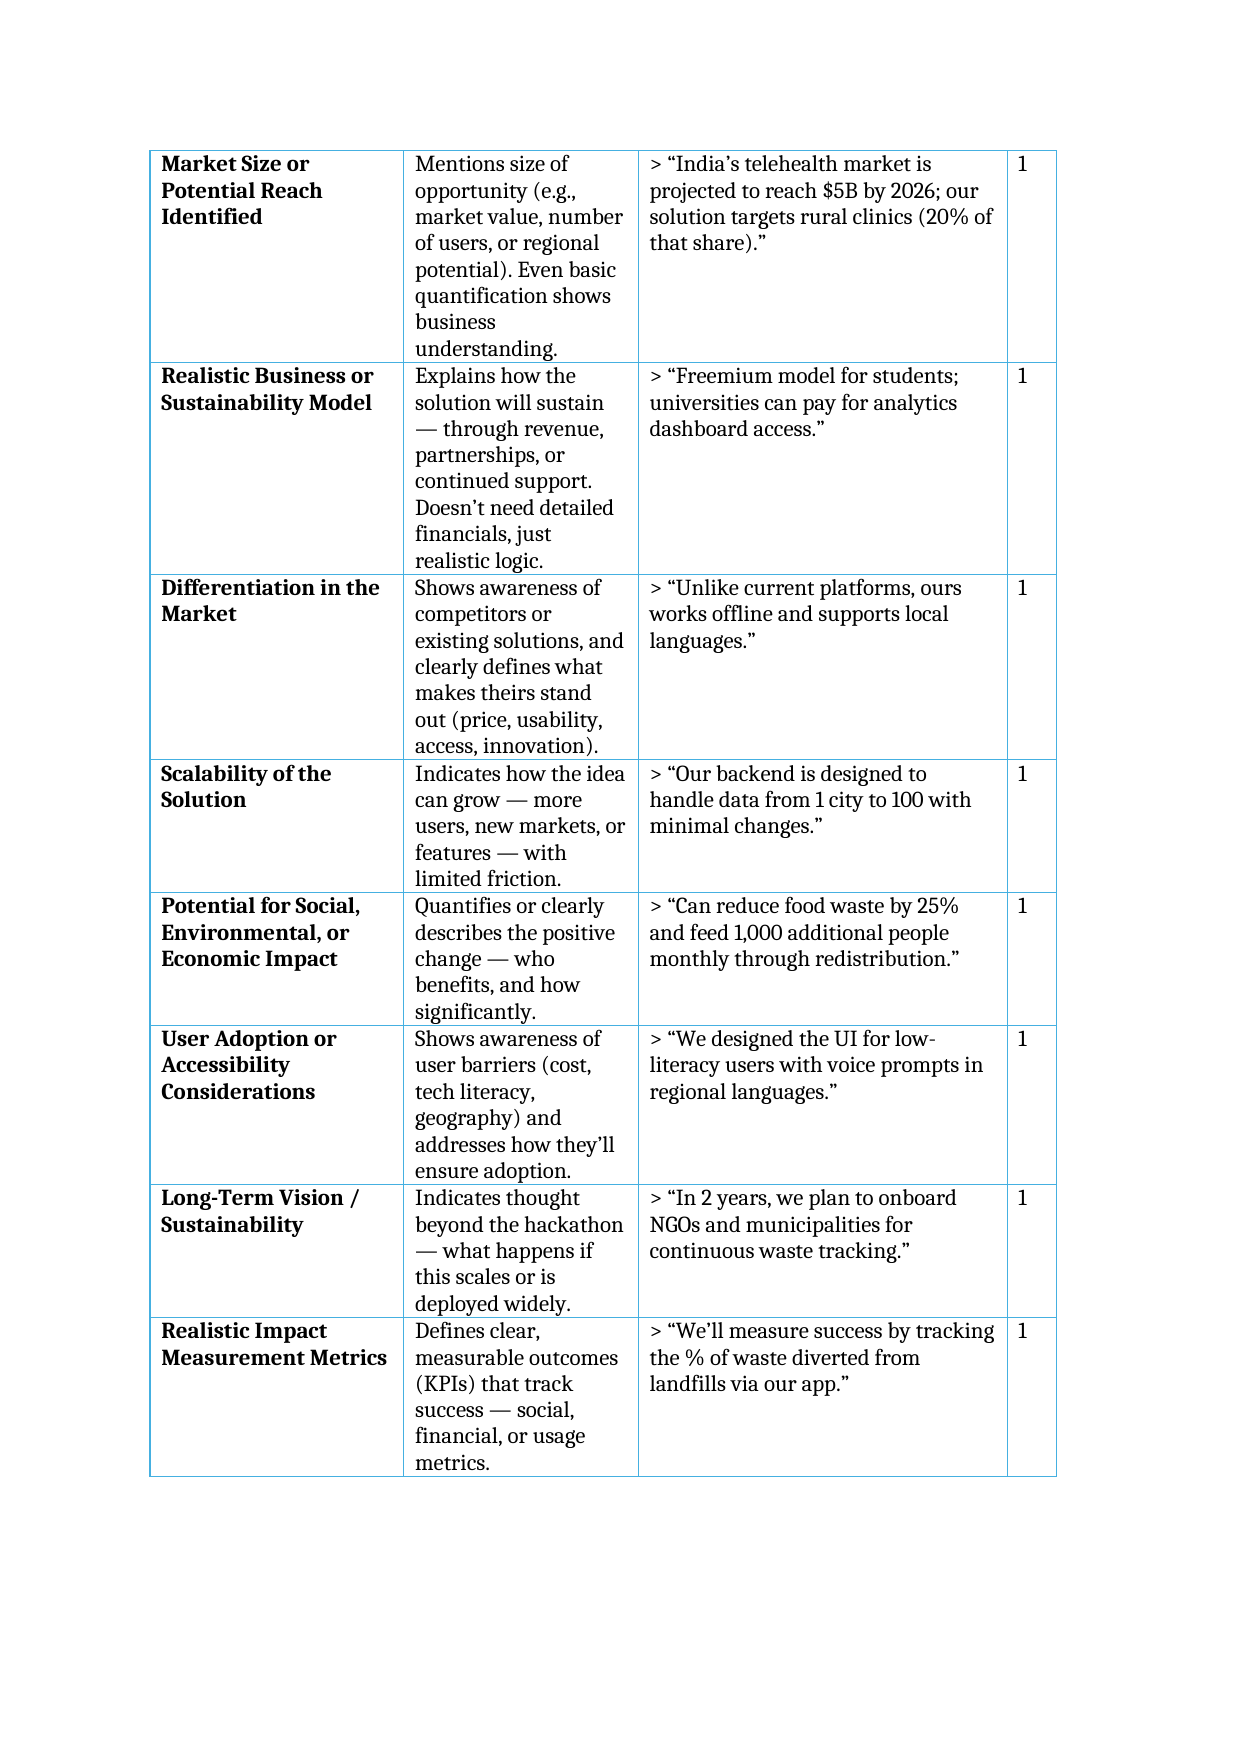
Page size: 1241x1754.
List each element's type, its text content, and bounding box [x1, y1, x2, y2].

table_cell 1 [1008, 151, 1056, 362]
table_cell Differentiation in the Market [151, 575, 403, 759]
table_cell Quantifies or clearly describes the positive change — who benefits, and how significantly. [404, 893, 638, 1025]
table_cell > “We’ll measure success by tracking the % of waste diverted from landfills via our app.” [639, 1318, 1007, 1476]
table_cell 1 [1008, 893, 1056, 1025]
table_cell > “We designed the UI for low-literacy users with voice prompts in regional languages.” [639, 1026, 1007, 1184]
table_cell Realistic Impact Measurement Metrics [151, 1318, 403, 1476]
table_cell > “Our backend is designed to handle data from 1 city to 100 with minimal changes.” [639, 760, 1007, 892]
table_cell Shows awareness of competitors or existing solutions, and clearly defines what makes theirs stand out (price, usability, access, innovation). [404, 575, 638, 759]
table_cell Indicates thought beyond the hackathon — what happens if this scales or is deployed widely. [404, 1185, 638, 1317]
table_cell > “Unlike current platforms, ours works offline and supports local languages.” [639, 575, 1007, 759]
table_cell Market Size or Potential Reach Identified [151, 151, 403, 362]
table_cell 1 [1008, 1318, 1056, 1476]
table_cell Potential for Social, Environmental, or Economic Impact [151, 893, 403, 1025]
table_cell 1 [1008, 575, 1056, 759]
table_cell Shows awareness of user barriers (cost, tech literacy, geography) and addresses how they’ll ensure adoption. [404, 1026, 638, 1184]
table_cell > “India’s telehealth market is projected to reach $5B by 2026; our solution targets rural clinics (20% of that share).” [639, 151, 1007, 362]
table_cell Indicates how the idea can grow — more users, new markets, or features — with limited friction. [404, 760, 638, 892]
table_cell Scalability of the Solution [151, 760, 403, 892]
table_cell 1 [1008, 1185, 1056, 1317]
table_cell Long-Term Vision / Sustainability [151, 1185, 403, 1317]
table_cell User Adoption or Accessibility Considerations [151, 1026, 403, 1184]
table_cell Explains how the solution will sustain — through revenue, partnerships, or continued support. Doesn’t need detailed financials, just realistic logic. [404, 363, 638, 574]
table_cell > “Can reduce food waste by 25% and feed 1,000 additional people monthly through redistribution.” [639, 893, 1007, 1025]
table_cell 1 [1008, 1026, 1056, 1184]
table_cell Mentions size of opportunity (e.g., market value, number of users, or regional potential). Even basic quantification shows business understanding. [404, 151, 638, 362]
table_cell 1 [1008, 363, 1056, 574]
table_cell Defines clear, measurable outcomes (KPIs) that track success — social, financial, or usage metrics. [404, 1318, 638, 1476]
table_cell Realistic Business or Sustainability Model [151, 363, 403, 574]
table_cell > “Freemium model for students; universities can pay for analytics dashboard access.” [639, 363, 1007, 574]
table_cell > “In 2 years, we plan to onboard NGOs and municipalities for continuous waste tracking.” [639, 1185, 1007, 1317]
table_cell 1 [1008, 760, 1056, 892]
